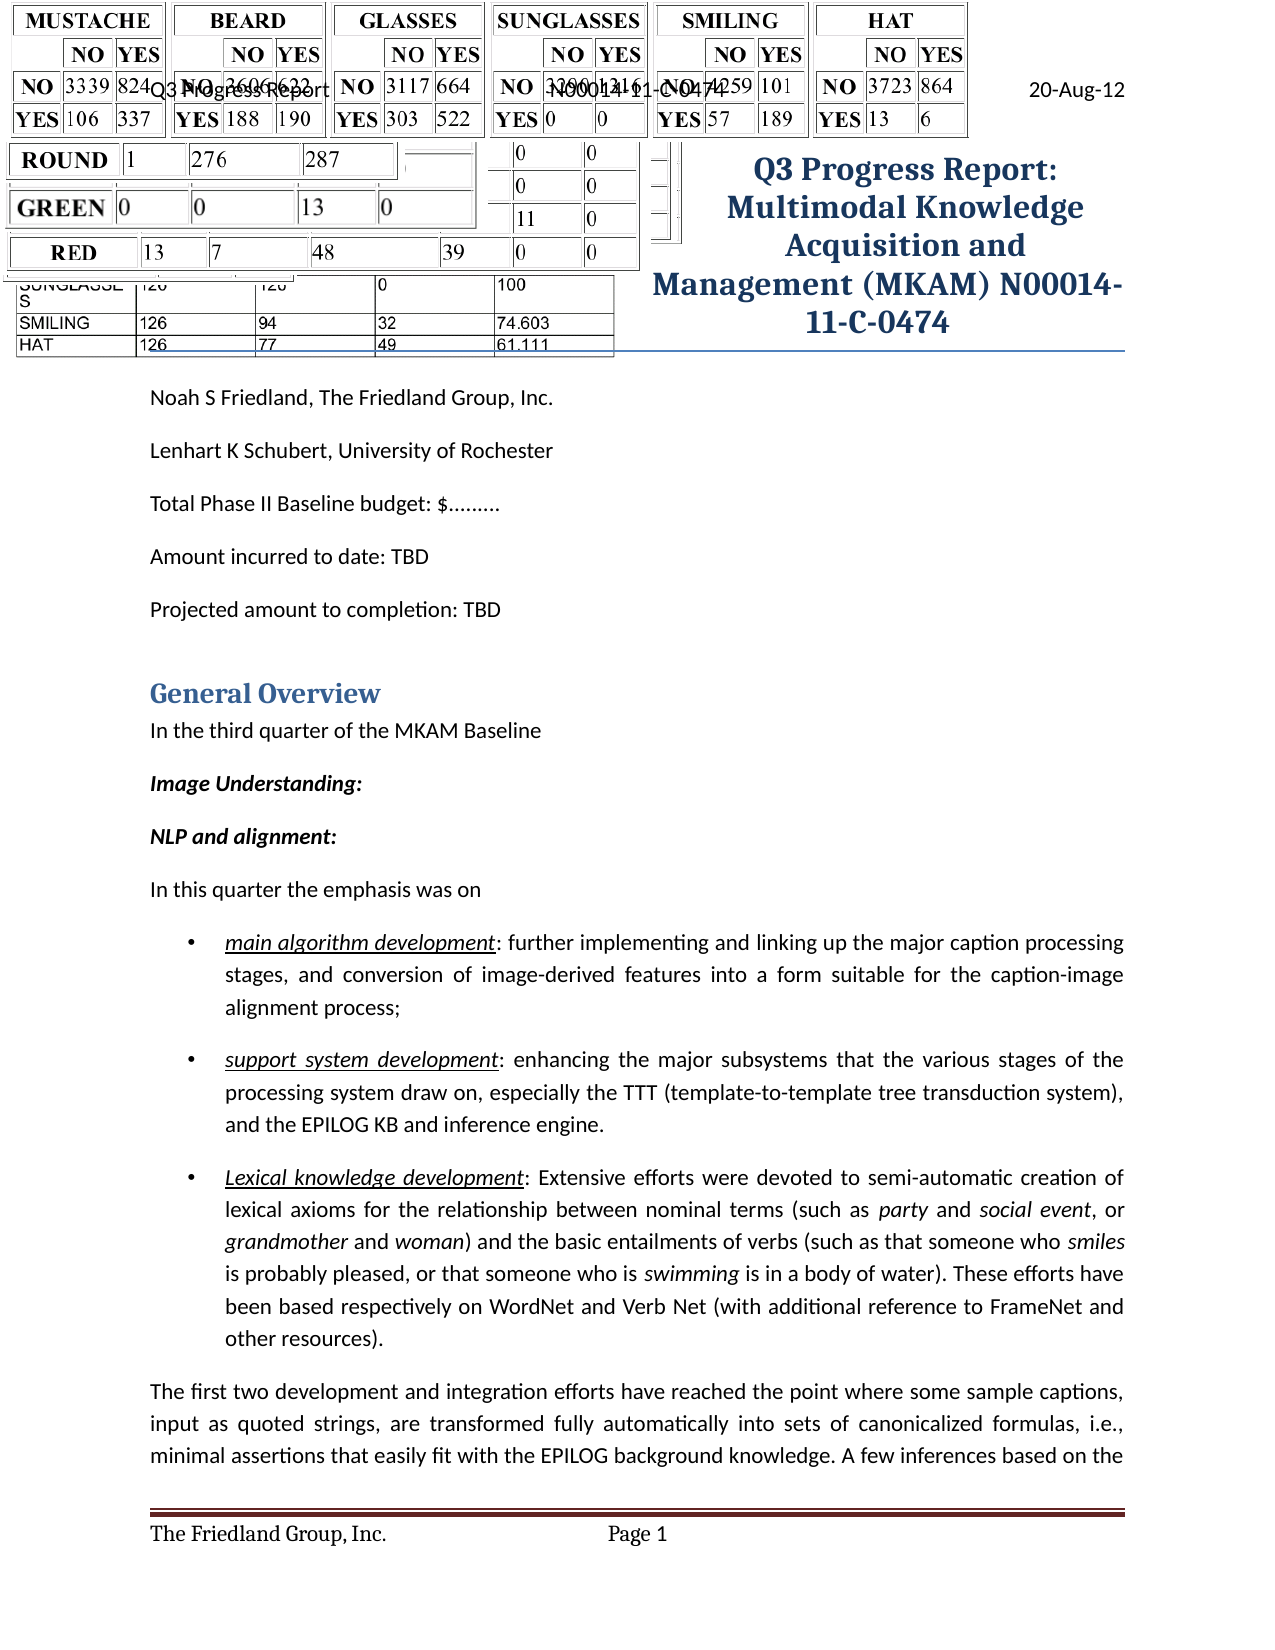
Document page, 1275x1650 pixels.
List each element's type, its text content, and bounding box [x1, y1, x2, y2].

text Lenhart K Schubert, University of Rochester [150, 436, 1125, 464]
text In the third quarter of the MKAM Baseline [150, 716, 1125, 744]
list The first two development and integration efforts have reached the point where some sample captions, input as quoted strings, are transformed fully automatically into sets of canonicalized formulas, i.e., minimal assertions that easily fit with the EPILOG background knowledge. A few inferences based on the [112, 1377, 1125, 1469]
list main algorithm development: further implementing and linking up the major caption processing stages, and conversion of image-derived features into a form suitable for the caption-image alignment process; [187, 928, 1125, 1021]
text Noah S Friedland, The Friedland Group, Inc. [150, 383, 1125, 411]
text Image Understanding: [150, 769, 1125, 797]
picture [0, 0, 975, 374]
list support system development: enhancing the major subsystems that the various stages of the processing system draw on, especially the TTT (template-to-template tree transduction system), and the EPILOG KB and inference engine. [187, 1046, 1125, 1138]
list Lexical knowledge development: Extensive efforts were devoted to semi-automatic creation of lexical axioms for the relationship between nominal terms (such as party and social event, or grandmother and woman) and the basic entailments of verbs (such as that someone who smiles is probably pleased, or that someone who is swimming is in a body of water). These efforts have been based respectively on WordNet and Verb Net (with additional reference to FrameNet and other resources). [187, 1163, 1125, 1352]
text In this quarter the emphasis was on [150, 875, 1125, 903]
title Q3 Progress Report: Multimodal Knowledge Acquisition and Management (MKAM) N00014-11-C-0474 [632, 150, 1125, 350]
text Projected amount to completion: TBD [150, 595, 1125, 623]
text Total Phase II Baseline budget: $......... [150, 489, 1125, 517]
text Amount incurred to date: TBD [150, 542, 1125, 570]
subtitle General Overview [150, 678, 1125, 711]
text NLP and alignment: [150, 822, 1125, 850]
